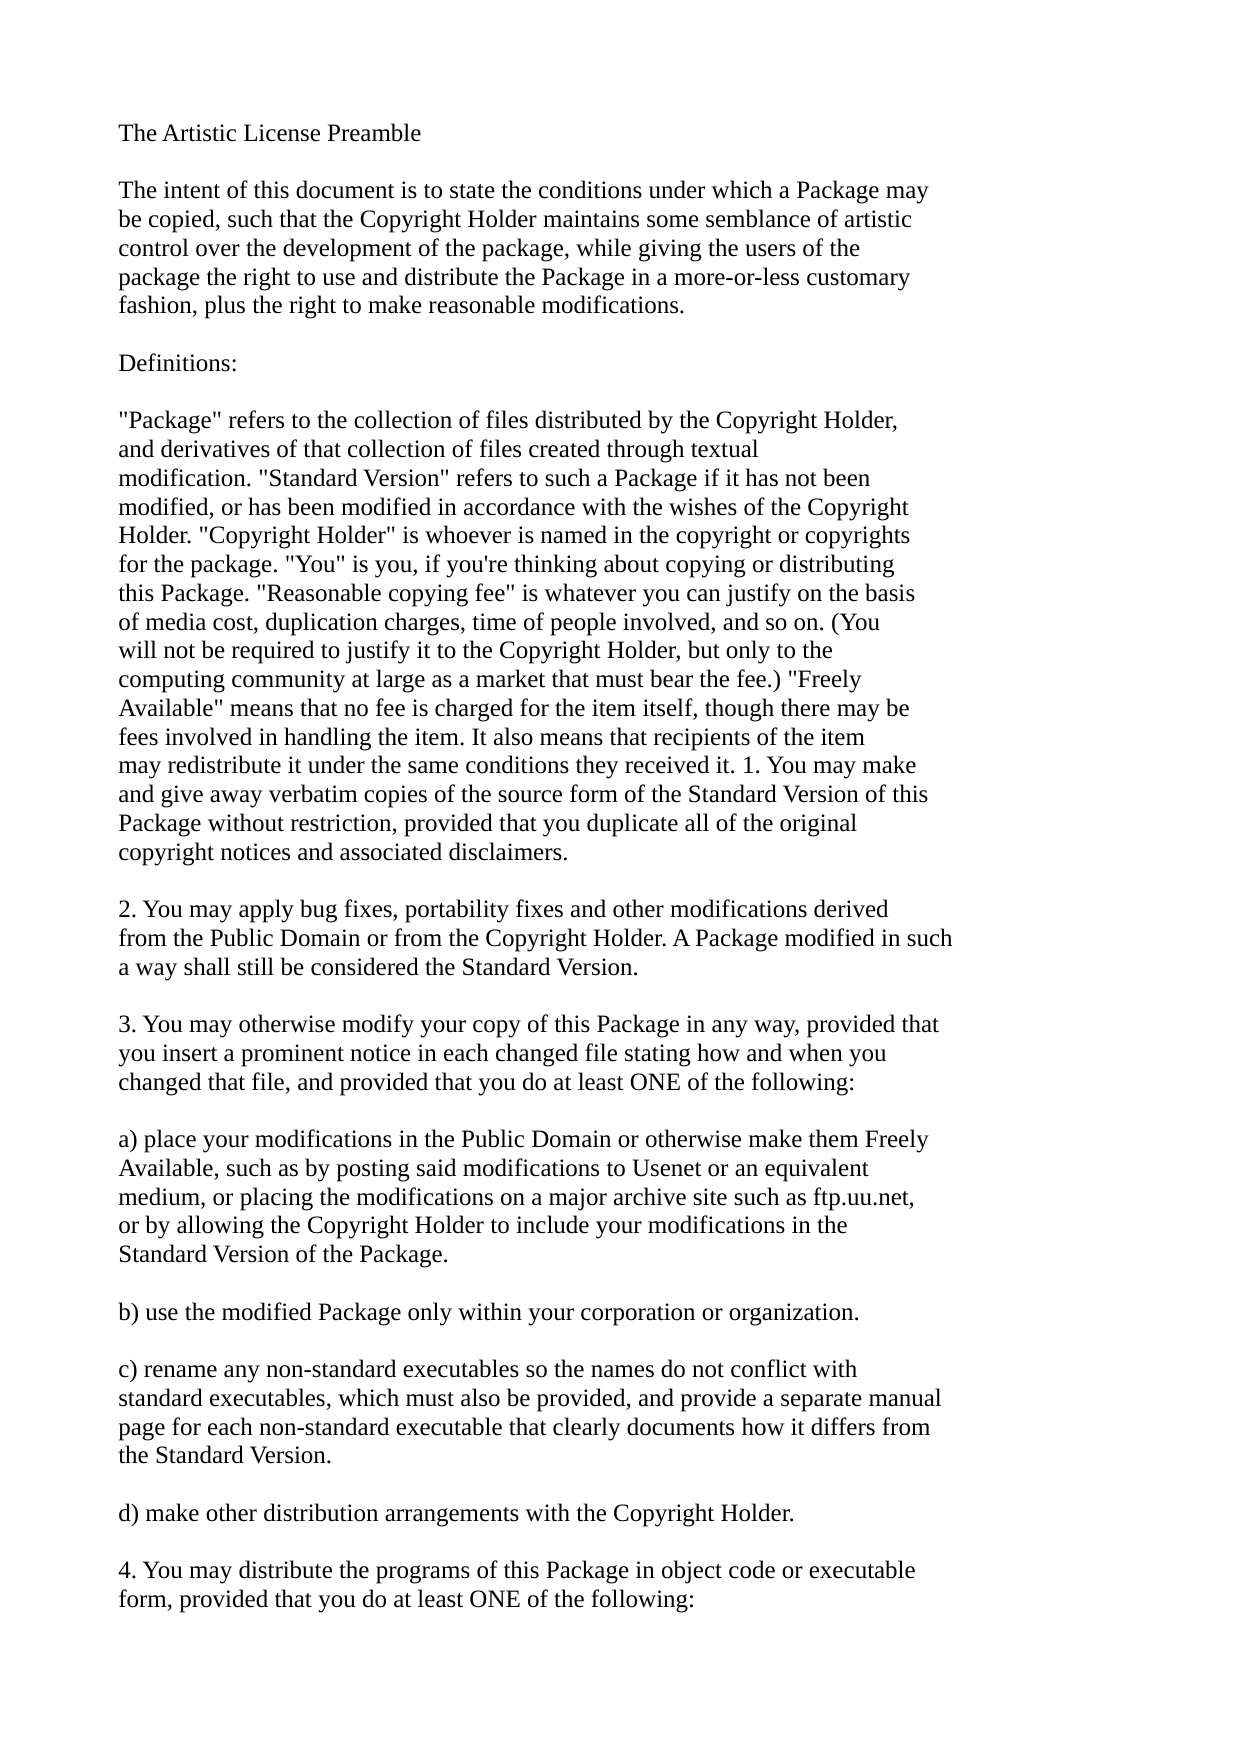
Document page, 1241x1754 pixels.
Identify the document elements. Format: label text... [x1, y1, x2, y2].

text and derivatives of that collection of files created through textual [118, 434, 1122, 463]
text or by allowing the Copyright Holder to include your modifications in the [118, 1211, 1122, 1239]
text fashion, plus the right to make reasonable modifications. [118, 291, 1122, 319]
text modification. "Standard Version" refers to such a Package if it has not been [118, 463, 1122, 492]
text Package without restriction, provided that you duplicate all of the original [118, 808, 1122, 837]
text copyright notices and associated disclaimers. [118, 837, 1122, 866]
text 2. You may apply bug fixes, portability fixes and other modifications derived [118, 894, 1122, 923]
text fees involved in handling the item. It also means that recipients of the item [118, 722, 1122, 751]
text for the package. "You" is you, if you're thinking about copying or distributing [118, 549, 1122, 578]
text medium, or placing the modifications on a major archive site such as ftp.uu.net, [118, 1182, 1122, 1211]
text a way shall still be considered the Standard Version. [118, 952, 1122, 981]
text from the Public Domain or from the Copyright Holder. A Package modified in such [118, 923, 1122, 952]
text The Artistic License Preamble [118, 118, 1122, 147]
text and give away verbatim copies of the source form of the Standard Version of this [118, 779, 1122, 808]
text computing community at large as a market that must bear the fee.) "Freely [118, 664, 1122, 693]
text c) rename any non-standard executables so the names do not conflict with [118, 1354, 1122, 1383]
text changed that file, and provided that you do at least ONE of the following: [118, 1067, 1122, 1096]
text b) use the modified Package only within your corporation or organization. [118, 1297, 1122, 1326]
text d) make other distribution arrangements with the Copyright Holder. [118, 1498, 1122, 1527]
text Holder. "Copyright Holder" is whoever is named in the copyright or copyrights [118, 521, 1122, 549]
text control over the development of the package, while giving the users of the [118, 233, 1122, 262]
text you insert a prominent notice in each changed file stating how and when you [118, 1038, 1122, 1067]
text the Standard Version. [118, 1441, 1122, 1469]
text form, provided that you do at least ONE of the following: [118, 1584, 1122, 1613]
text Available, such as by posting said modifications to Usenet or an equivalent [118, 1153, 1122, 1182]
text a) place your modifications in the Public Domain or otherwise make them Freely [118, 1124, 1122, 1153]
text be copied, such that the Copyright Holder maintains some semblance of artistic [118, 204, 1122, 233]
text modified, or has been modified in accordance with the wishes of the Copyright [118, 492, 1122, 521]
text "Package" refers to the collection of files distributed by the Copyright Holder, [118, 406, 1122, 434]
text 3. You may otherwise modify your copy of this Package in any way, provided that [118, 1009, 1122, 1038]
text 4. You may distribute the programs of this Package in object code or executable [118, 1556, 1122, 1584]
text Definitions: [118, 348, 1122, 377]
text standard executables, which must also be provided, and provide a separate manual [118, 1383, 1122, 1412]
text package the right to use and distribute the Package in a more-or-less customary [118, 262, 1122, 291]
text of media cost, duplication charges, time of people involved, and so on. (You [118, 607, 1122, 636]
text this Package. "Reasonable copying fee" is whatever you can justify on the basis [118, 578, 1122, 607]
text Available" means that no fee is charged for the item itself, though there may be [118, 693, 1122, 722]
text page for each non-standard executable that clearly documents how it differs from [118, 1412, 1122, 1441]
text may redistribute it under the same conditions they received it. 1. You may make [118, 751, 1122, 779]
text The intent of this document is to state the conditions under which a Package may [118, 176, 1122, 204]
text will not be required to justify it to the Copyright Holder, but only to the [118, 636, 1122, 664]
text Standard Version of the Package. [118, 1239, 1122, 1268]
